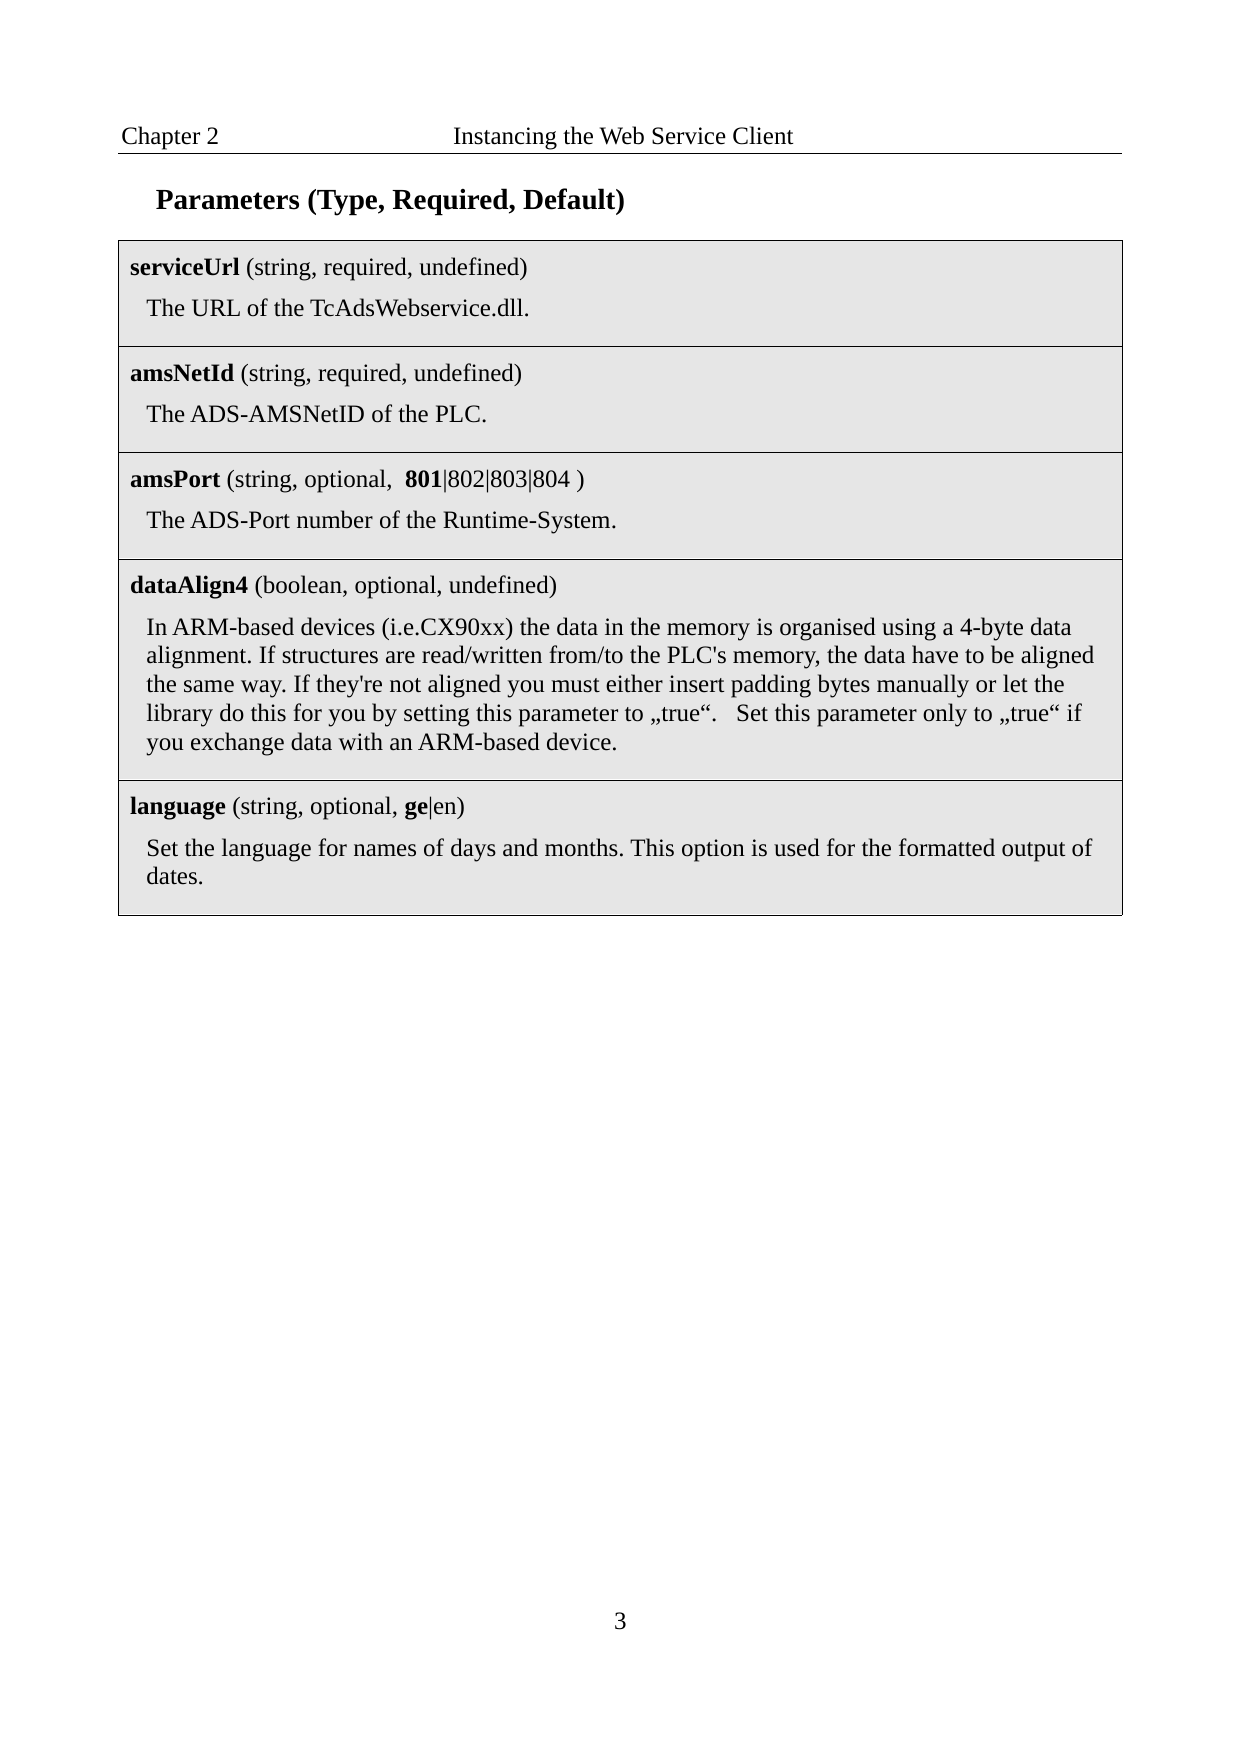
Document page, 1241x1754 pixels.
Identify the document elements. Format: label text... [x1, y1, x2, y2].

table_cell language (string, optional, ge|en) Set the language for names of days and months. This option is used for the formatted output of dates. [119, 781, 1122, 914]
subtitle Parameters (Type, Required, Default) [156, 182, 1122, 216]
table_cell amsPort (string, optional, 801|802|803|804 ) The ADS-Port number of the Runtime-System. [119, 453, 1122, 558]
table_cell amsNetId (string, required, undefined) The ADS-AMSNetID of the PLC. [119, 347, 1122, 452]
table_header serviceUrl (string, required, undefined) The URL of the TcAdsWebservice.dll. [119, 241, 1122, 346]
table_cell dataAlign4 (boolean, optional, undefined) In ARM-based devices (i.e.CX90xx) the data in the memory is organised using a 4-byte data alignment. If structures are read/written from/to the PLC's memory, the data have to be aligned the same way. If they're not aligned you must either insert padding bytes manually or let the library do this for you by setting this parameter to „true“. Set this parameter only to „true“ if you exchange data with an ARM-based device. [119, 560, 1122, 779]
